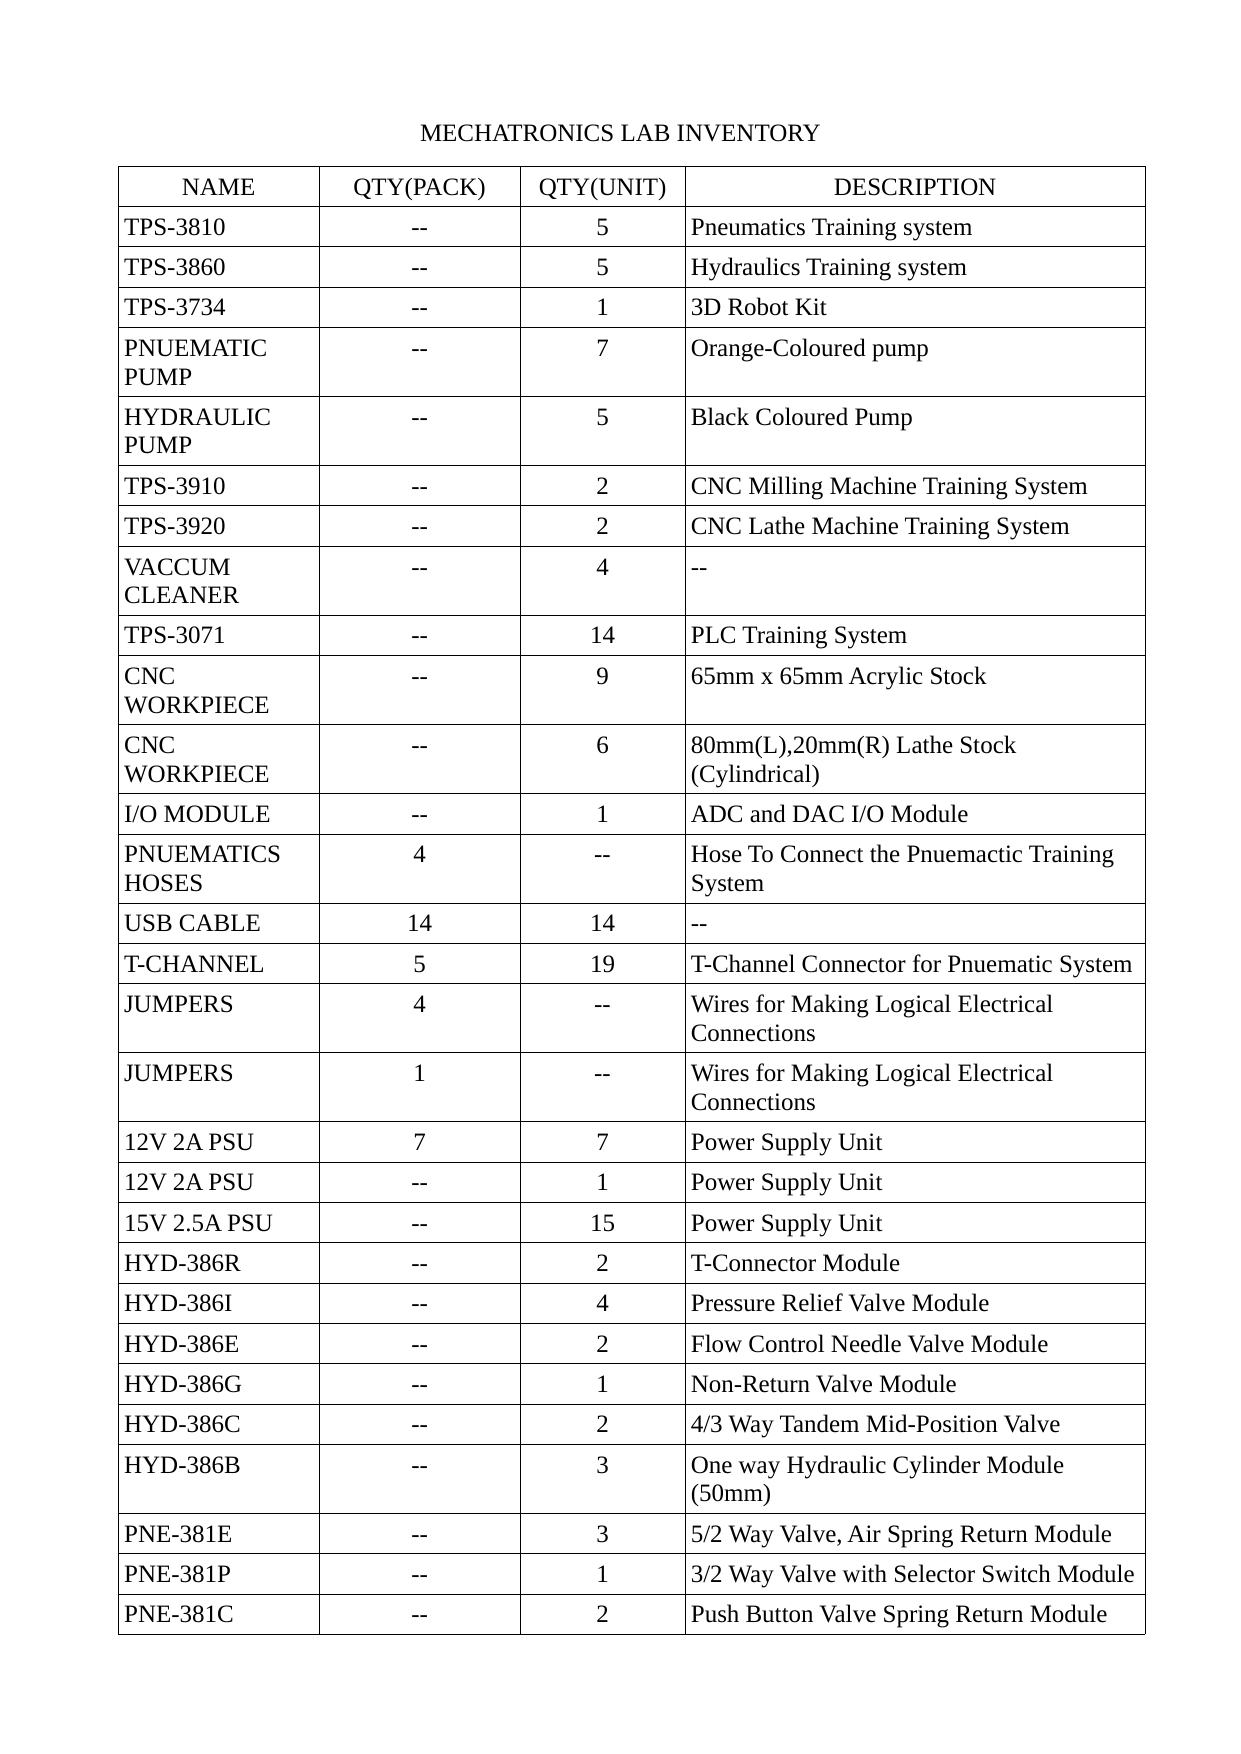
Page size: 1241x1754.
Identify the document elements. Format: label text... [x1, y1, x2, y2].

table_cell -- [320, 1514, 520, 1553]
table_cell -- [320, 794, 520, 833]
table_cell VACCUM CLEANER [119, 547, 319, 615]
table_cell Hose To Connect the Pnuemactic Training System [686, 835, 1145, 903]
table_cell PNUEMATICS HOSES [119, 835, 319, 903]
table_cell I/O MODULE [119, 794, 319, 833]
table_cell 3 [521, 1445, 685, 1513]
table_cell 4 [521, 1284, 685, 1323]
table_cell HYD-386R [119, 1243, 319, 1283]
table_cell TPS-3920 [119, 506, 319, 546]
table_cell Pneumatics Training system [686, 207, 1145, 246]
table_cell Pressure Relief Valve Module [686, 1284, 1145, 1323]
table_cell PNE-381P [119, 1554, 319, 1593]
table_cell 6 [521, 725, 685, 793]
table_cell ADC and DAC I/O Module [686, 794, 1145, 833]
table_cell HYD-386I [119, 1284, 319, 1323]
table_cell HYD-386G [119, 1364, 319, 1403]
table_cell 2 [521, 1324, 685, 1363]
table_cell Black Coloured Pump [686, 397, 1145, 465]
table_cell HYD-386E [119, 1324, 319, 1363]
table_header QTY(PACK) [320, 167, 520, 206]
table_cell -- [320, 1554, 520, 1593]
table_cell USB CABLE [119, 904, 319, 943]
table_cell -- [320, 725, 520, 793]
table_cell 12V 2A PSU [119, 1163, 319, 1202]
table_cell 65mm x 65mm Acrylic Stock [686, 656, 1145, 724]
table_cell 19 [521, 944, 685, 983]
table_cell 7 [320, 1122, 520, 1162]
table_cell -- [320, 1284, 520, 1323]
table_cell -- [320, 656, 520, 724]
table_cell 15 [521, 1203, 685, 1242]
table_cell 2 [521, 1243, 685, 1283]
table_cell Flow Control Needle Valve Module [686, 1324, 1145, 1363]
table_cell Power Supply Unit [686, 1203, 1145, 1242]
table_cell HYD-386B [119, 1445, 319, 1513]
table_cell 3/2 Way Valve with Selector Switch Module [686, 1554, 1145, 1593]
table_cell -- [320, 616, 520, 655]
table_cell 12V 2A PSU [119, 1122, 319, 1162]
table_header DESCRIPTION [686, 167, 1145, 206]
table_cell -- [320, 1405, 520, 1444]
table_cell 5 [320, 944, 520, 983]
table_cell 5 [521, 397, 685, 465]
table_cell -- [320, 1203, 520, 1242]
table_cell 5/2 Way Valve, Air Spring Return Module [686, 1514, 1145, 1553]
table_cell CNC Milling Machine Training System [686, 466, 1145, 505]
table_cell 9 [521, 656, 685, 724]
table_cell -- [320, 466, 520, 505]
table_cell 7 [521, 328, 685, 396]
table_cell 4/3 Way Tandem Mid-Position Valve [686, 1405, 1145, 1444]
table_cell 1 [320, 1053, 520, 1121]
table_cell -- [686, 547, 1145, 615]
table_cell 14 [521, 904, 685, 943]
table_cell Wires for Making Logical Electrical Connections [686, 1053, 1145, 1121]
table_cell -- [320, 1324, 520, 1363]
table_cell 2 [521, 506, 685, 546]
table_cell -- [320, 288, 520, 327]
table_cell T-Connector Module [686, 1243, 1145, 1283]
table_cell PNUEMATIC PUMP [119, 328, 319, 396]
table_cell CNC WORKPIECE [119, 656, 319, 724]
table_cell JUMPERS [119, 1053, 319, 1121]
table_cell -- [320, 506, 520, 546]
table_cell -- [320, 1243, 520, 1283]
table_cell 4 [320, 984, 520, 1052]
table_cell 15V 2.5A PSU [119, 1203, 319, 1242]
table_cell PNE-381E [119, 1514, 319, 1553]
table_cell 14 [320, 904, 520, 943]
table_cell -- [320, 1595, 520, 1634]
table_cell JUMPERS [119, 984, 319, 1052]
table_cell 1 [521, 1163, 685, 1202]
table_cell Orange-Coloured pump [686, 328, 1145, 396]
table_cell 1 [521, 288, 685, 327]
table_cell 1 [521, 1554, 685, 1593]
table_cell HYD-386C [119, 1405, 319, 1444]
table_cell Power Supply Unit [686, 1122, 1145, 1162]
table_cell 3D Robot Kit [686, 288, 1145, 327]
table_cell 5 [521, 247, 685, 287]
table_cell 2 [521, 1405, 685, 1444]
table_header QTY(UNIT) [521, 167, 685, 206]
table_cell -- [320, 328, 520, 396]
table_cell CNC WORKPIECE [119, 725, 319, 793]
table_cell Wires for Making Logical Electrical Connections [686, 984, 1145, 1052]
table_cell 7 [521, 1122, 685, 1162]
table_cell TPS-3810 [119, 207, 319, 246]
table_cell TPS-3734 [119, 288, 319, 327]
table_cell Hydraulics Training system [686, 247, 1145, 287]
table_cell 4 [521, 547, 685, 615]
table_cell 5 [521, 207, 685, 246]
table_cell 1 [521, 1364, 685, 1403]
table_cell Power Supply Unit [686, 1163, 1145, 1202]
table_cell 3 [521, 1514, 685, 1553]
table_cell T-Channel Connector for Pnuematic System [686, 944, 1145, 983]
table_cell -- [521, 984, 685, 1052]
table_cell TPS-3910 [119, 466, 319, 505]
table_cell -- [320, 247, 520, 287]
table_cell 80mm(L),20mm(R) Lathe Stock (Cylindrical) [686, 725, 1145, 793]
table_cell -- [320, 1364, 520, 1403]
table_cell 14 [521, 616, 685, 655]
table_cell -- [320, 207, 520, 246]
table_cell TPS-3860 [119, 247, 319, 287]
table_cell -- [320, 397, 520, 465]
table_cell -- [320, 1163, 520, 1202]
table_cell -- [686, 904, 1145, 943]
table_cell One way Hydraulic Cylinder Module (50mm) [686, 1445, 1145, 1513]
table_cell 4 [320, 835, 520, 903]
table_cell 2 [521, 466, 685, 505]
table_cell TPS-3071 [119, 616, 319, 655]
table_header NAME [119, 167, 319, 206]
table_cell -- [521, 835, 685, 903]
table_cell -- [521, 1053, 685, 1121]
table_cell -- [320, 1445, 520, 1513]
table_cell PLC Training System [686, 616, 1145, 655]
table_cell 2 [521, 1595, 685, 1634]
table_cell CNC Lathe Machine Training System [686, 506, 1145, 546]
table_cell PNE-381C [119, 1595, 319, 1634]
table_cell HYDRAULIC PUMP [119, 397, 319, 465]
table_cell Non-Return Valve Module [686, 1364, 1145, 1403]
table_cell T-CHANNEL [119, 944, 319, 983]
text MECHATRONICS LAB INVENTORY [118, 118, 1122, 147]
table_cell -- [320, 547, 520, 615]
table_cell Push Button Valve Spring Return Module [686, 1595, 1145, 1634]
table_cell 1 [521, 794, 685, 833]
